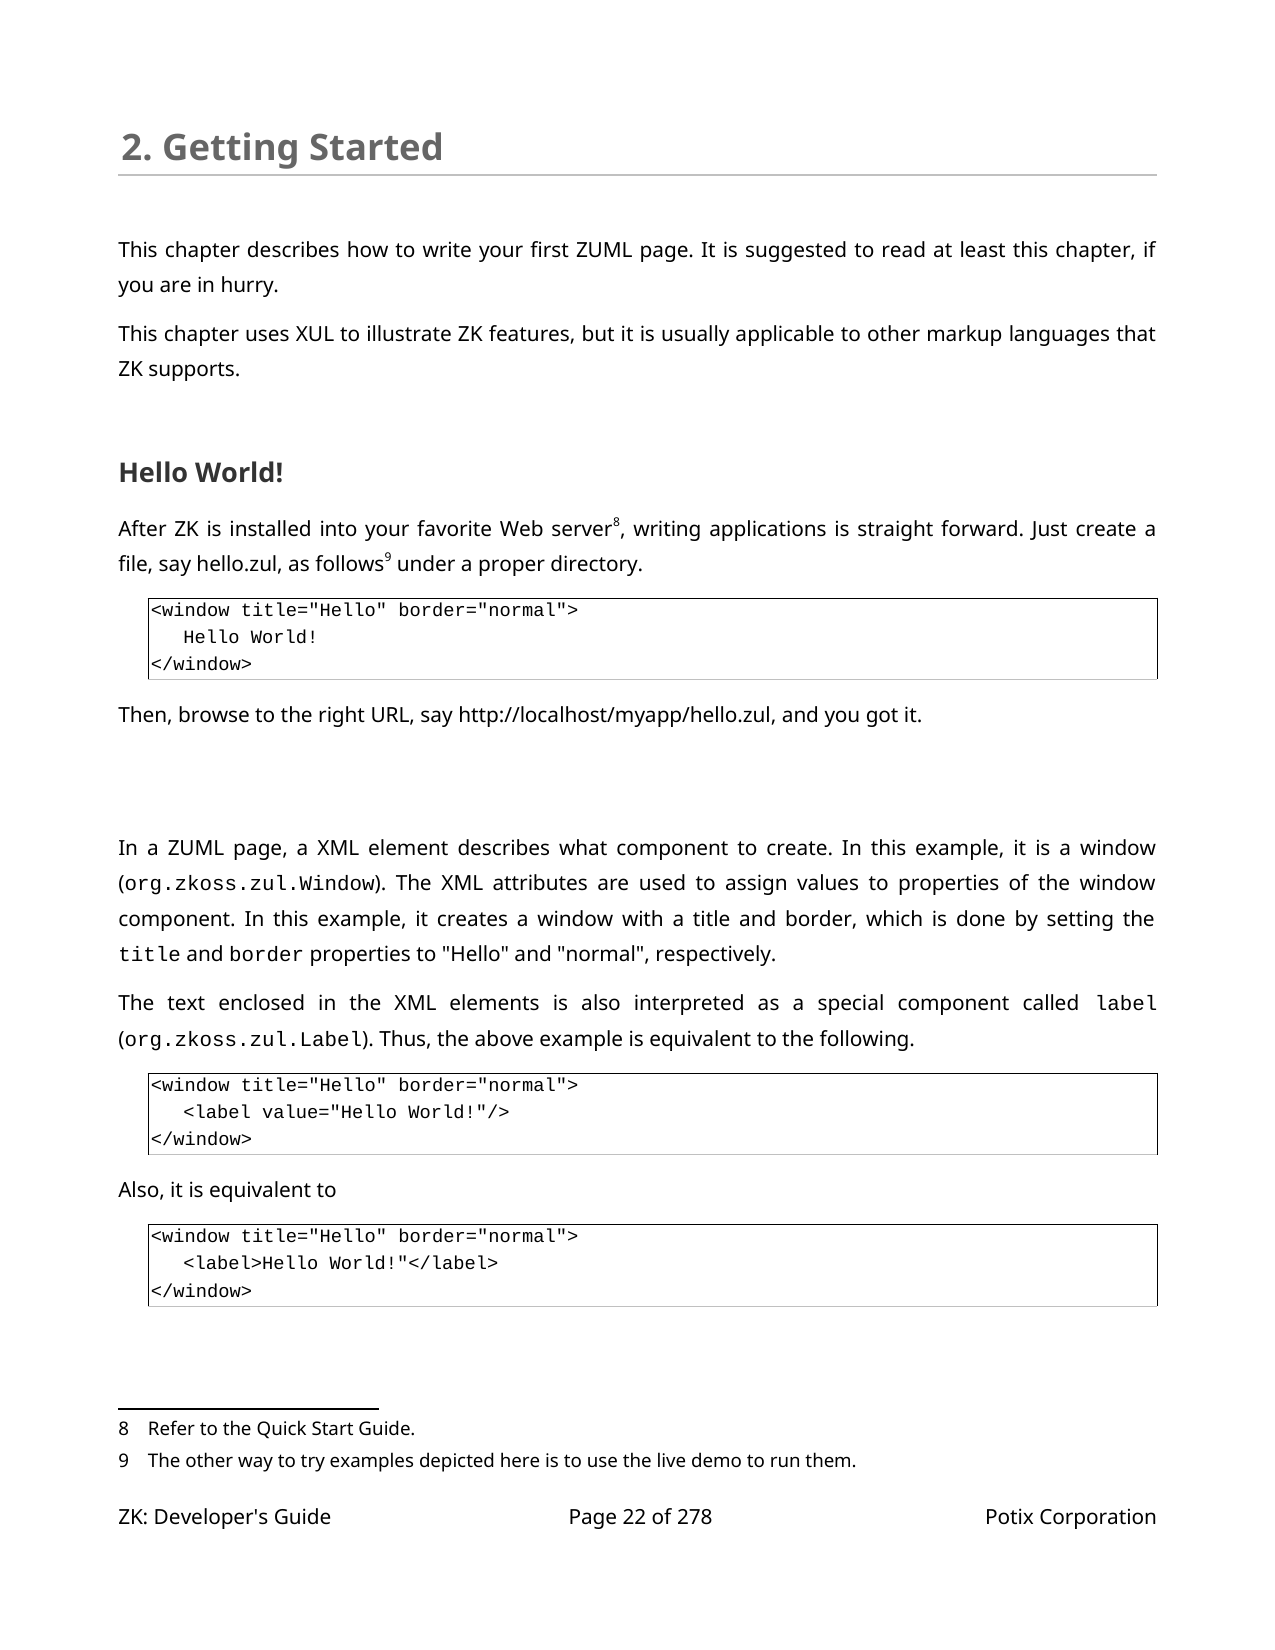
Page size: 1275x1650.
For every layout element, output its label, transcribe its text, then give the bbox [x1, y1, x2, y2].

text Also, it is equivalent to [118, 1175, 1157, 1203]
text This chapter describes how to write your first ZUML page. It is suggested to read at least this chapter, if you are in hurry. [118, 235, 1157, 298]
text </window> [149, 1278, 1157, 1306]
text After ZK is installed into your favorite Web server, writing applications is straight forward. Just create a file, say hello.zul, as follows under a proper directory. [118, 514, 1157, 577]
text <label value="Hello World!"/> [149, 1100, 1157, 1124]
text <label>Hello World!"</label> [149, 1251, 1157, 1276]
text <window title="Hello" border="normal"> [149, 1225, 1157, 1248]
text In a ZUML page, a XML element describes what component to create. In this example, it is a window (org.zkoss.zul.Window). The XML attributes are used to assign values to properties of the window component. In this example, it creates a window with a title and border, which is done by setting the title and border properties to "Hello" and "normal", respectively. [118, 749, 1157, 968]
subtitle 2. Getting Started [118, 118, 1157, 174]
text <window title="Hello" border="normal"> [149, 1074, 1157, 1097]
text Refer to the Quick Start Guide. [118, 1416, 1157, 1441]
text <window title="Hello" border="normal"> [149, 599, 1157, 622]
text Then, browse to the right URL, say http://localhost/myapp/hello.zul, and you got it. [118, 700, 1157, 728]
text </window> [149, 1127, 1157, 1154]
text The text enclosed in the XML elements is also interpreted as a special component called label (org.zkoss.zul.Label). Thus, the above example is equivalent to the following. [118, 988, 1157, 1052]
text This chapter uses XUL to illustrate ZK features, but it is usually applicable to other markup languages that ZK supports. [118, 319, 1157, 382]
text The other way to try examples depicted here is to use the live demo to run them. [118, 1447, 1157, 1473]
subtitle Hello World! [118, 453, 1157, 490]
text Hello World! [149, 625, 1157, 649]
text </window> [149, 652, 1157, 679]
